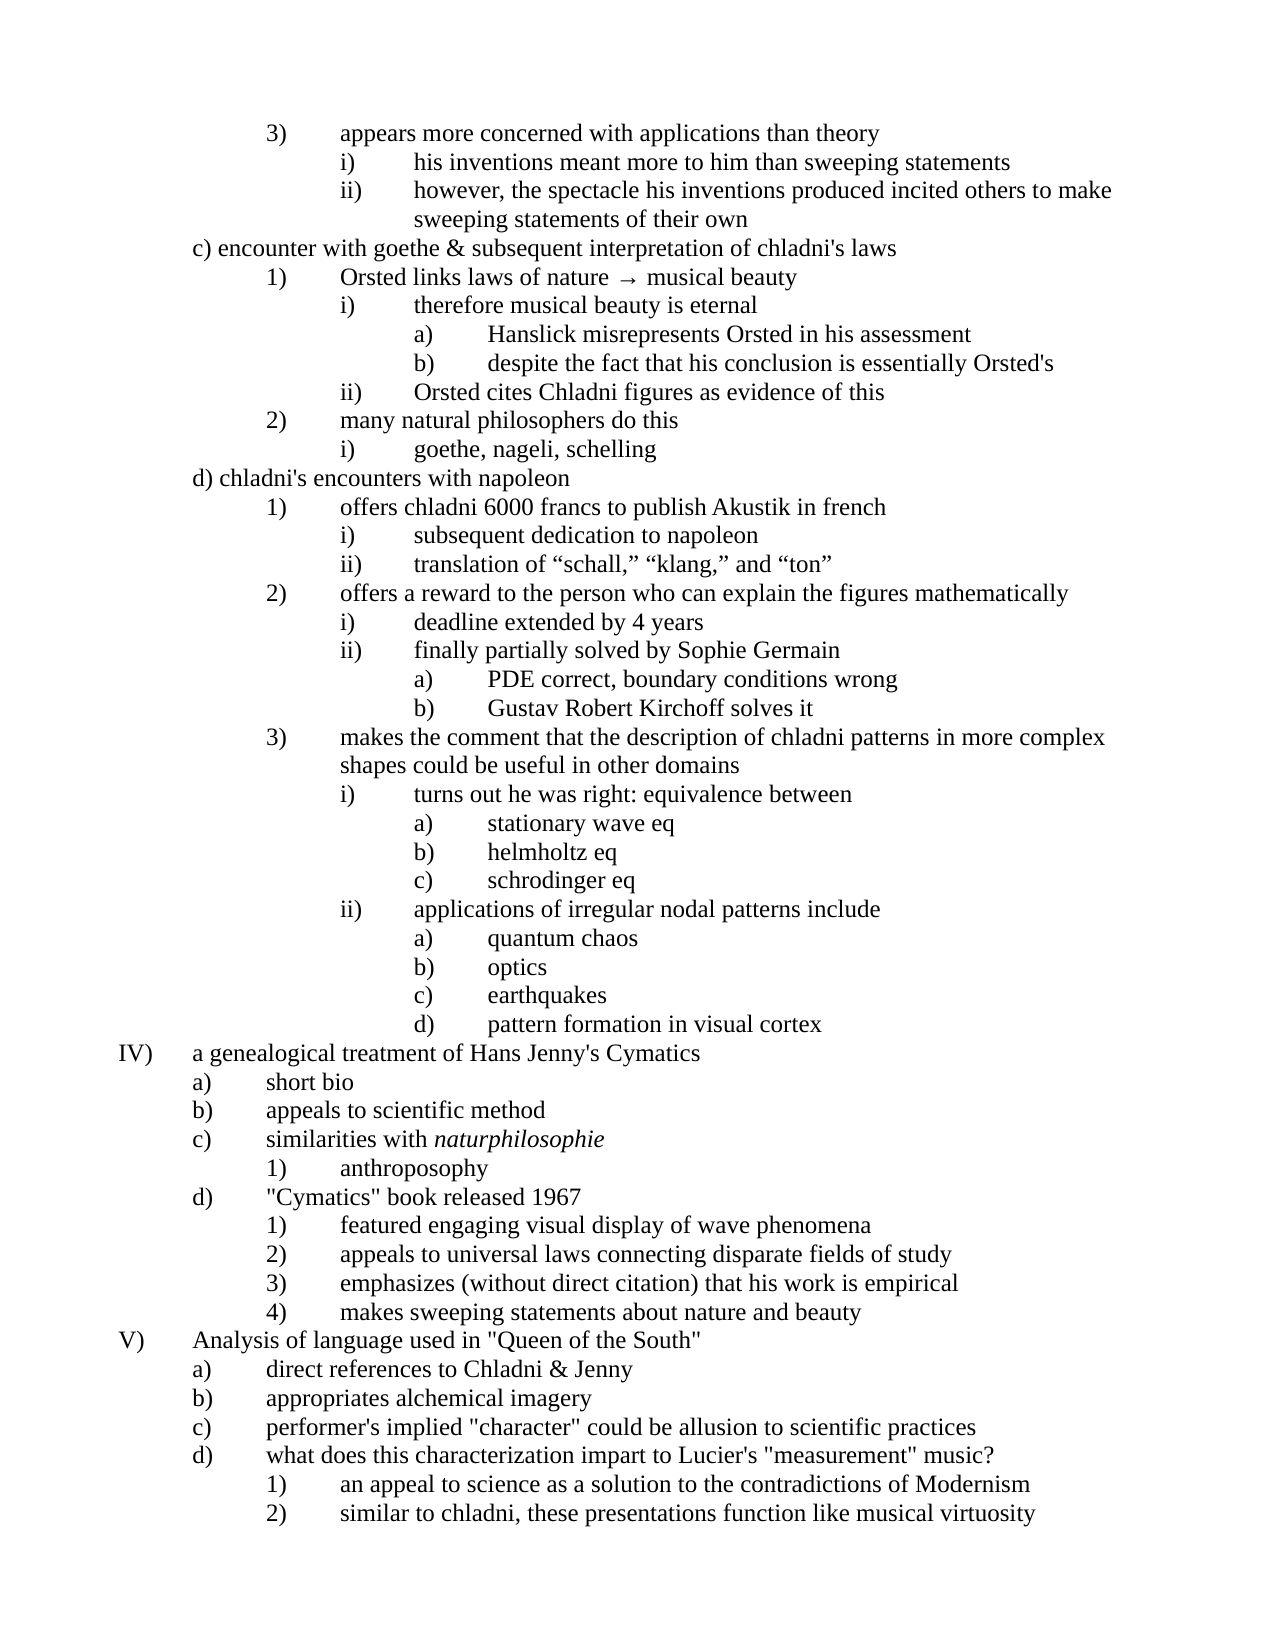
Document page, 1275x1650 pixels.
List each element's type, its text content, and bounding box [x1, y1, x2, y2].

text a) quantum chaos [118, 923, 1157, 952]
text ii) Orsted cites Chladni figures as evidence of this [118, 377, 1157, 406]
text 2) offers a reward to the person who can explain the figures mathematically [118, 578, 1157, 607]
text ii) translation of “schall,” “klang,” and “ton” [118, 549, 1157, 578]
text a) PDE correct, boundary conditions wrong [118, 664, 1157, 693]
text b) appeals to scientific method [118, 1096, 1157, 1124]
text c) earthquakes [118, 981, 1157, 1009]
text a) Hanslick misrepresents Orsted in his assessment [118, 319, 1157, 348]
text i) goethe, nageli, schelling [118, 434, 1157, 463]
text c) encounter with goethe & subsequent interpretation of chladni's laws [118, 233, 1157, 262]
text ii) finally partially solved by Sophie Germain [118, 636, 1157, 664]
text b) Gustav Robert Kirchoff solves it [118, 693, 1157, 722]
text d) "Cymatics" book released 1967 [118, 1182, 1157, 1211]
text a) short bio [118, 1067, 1157, 1096]
text i) deadline extended by 4 years [118, 607, 1157, 636]
text 1) offers chladni 6000 francs to publish Akustik in french [118, 492, 1157, 521]
text i) turns out he was right: equivalence between [118, 779, 1157, 808]
text V) Analysis of language used in "Queen of the South" [118, 1326, 1157, 1354]
text b) helmholtz eq [118, 837, 1157, 866]
text 3) appears more concerned with applications than theory [118, 118, 1157, 147]
text 2) similar to chladni, these presentations function like musical virtuosity [118, 1498, 1157, 1527]
text 4) makes sweeping statements about nature and beauty [118, 1297, 1157, 1326]
text ii) however, the spectacle his inventions produced incited others to make sweeping statements of their own [118, 176, 1157, 233]
text a) stationary wave eq [118, 808, 1157, 837]
text i) subsequent dedication to napoleon [118, 521, 1157, 549]
text a) direct references to Chladni & Jenny [118, 1354, 1157, 1383]
text i) therefore musical beauty is eternal [118, 291, 1157, 319]
text c) similarities with naturphilosophie [118, 1124, 1157, 1153]
text 2) many natural philosophers do this [118, 406, 1157, 434]
text 1) Orsted links laws of nature → musical beauty [118, 262, 1157, 291]
text d) chladni's encounters with napoleon [118, 463, 1157, 492]
text c) performer's implied "character" could be allusion to scientific practices [118, 1412, 1157, 1441]
text b) optics [118, 952, 1157, 981]
text d) what does this characterization impart to Lucier's "measurement" music? [118, 1441, 1157, 1469]
text IV) a genealogical treatment of Hans Jenny's Cymatics [118, 1038, 1157, 1067]
text b) despite the fact that his conclusion is essentially Orsted's [118, 348, 1157, 377]
text ii) applications of irregular nodal patterns include [118, 894, 1157, 923]
text c) schrodinger eq [118, 866, 1157, 894]
text 1) featured engaging visual display of wave phenomena [118, 1211, 1157, 1239]
text 3) makes the comment that the description of chladni patterns in more complex shapes could be useful in other domains [118, 722, 1157, 779]
text i) his inventions meant more to him than sweeping statements [118, 147, 1157, 176]
text 1) anthroposophy [118, 1153, 1157, 1182]
text 1) an appeal to science as a solution to the contradictions of Modernism [118, 1469, 1157, 1498]
text 3) emphasizes (without direct citation) that his work is empirical [118, 1268, 1157, 1297]
text d) pattern formation in visual cortex [118, 1009, 1157, 1038]
text b) appropriates alchemical imagery [118, 1383, 1157, 1412]
text 2) appeals to universal laws connecting disparate fields of study [118, 1239, 1157, 1268]
